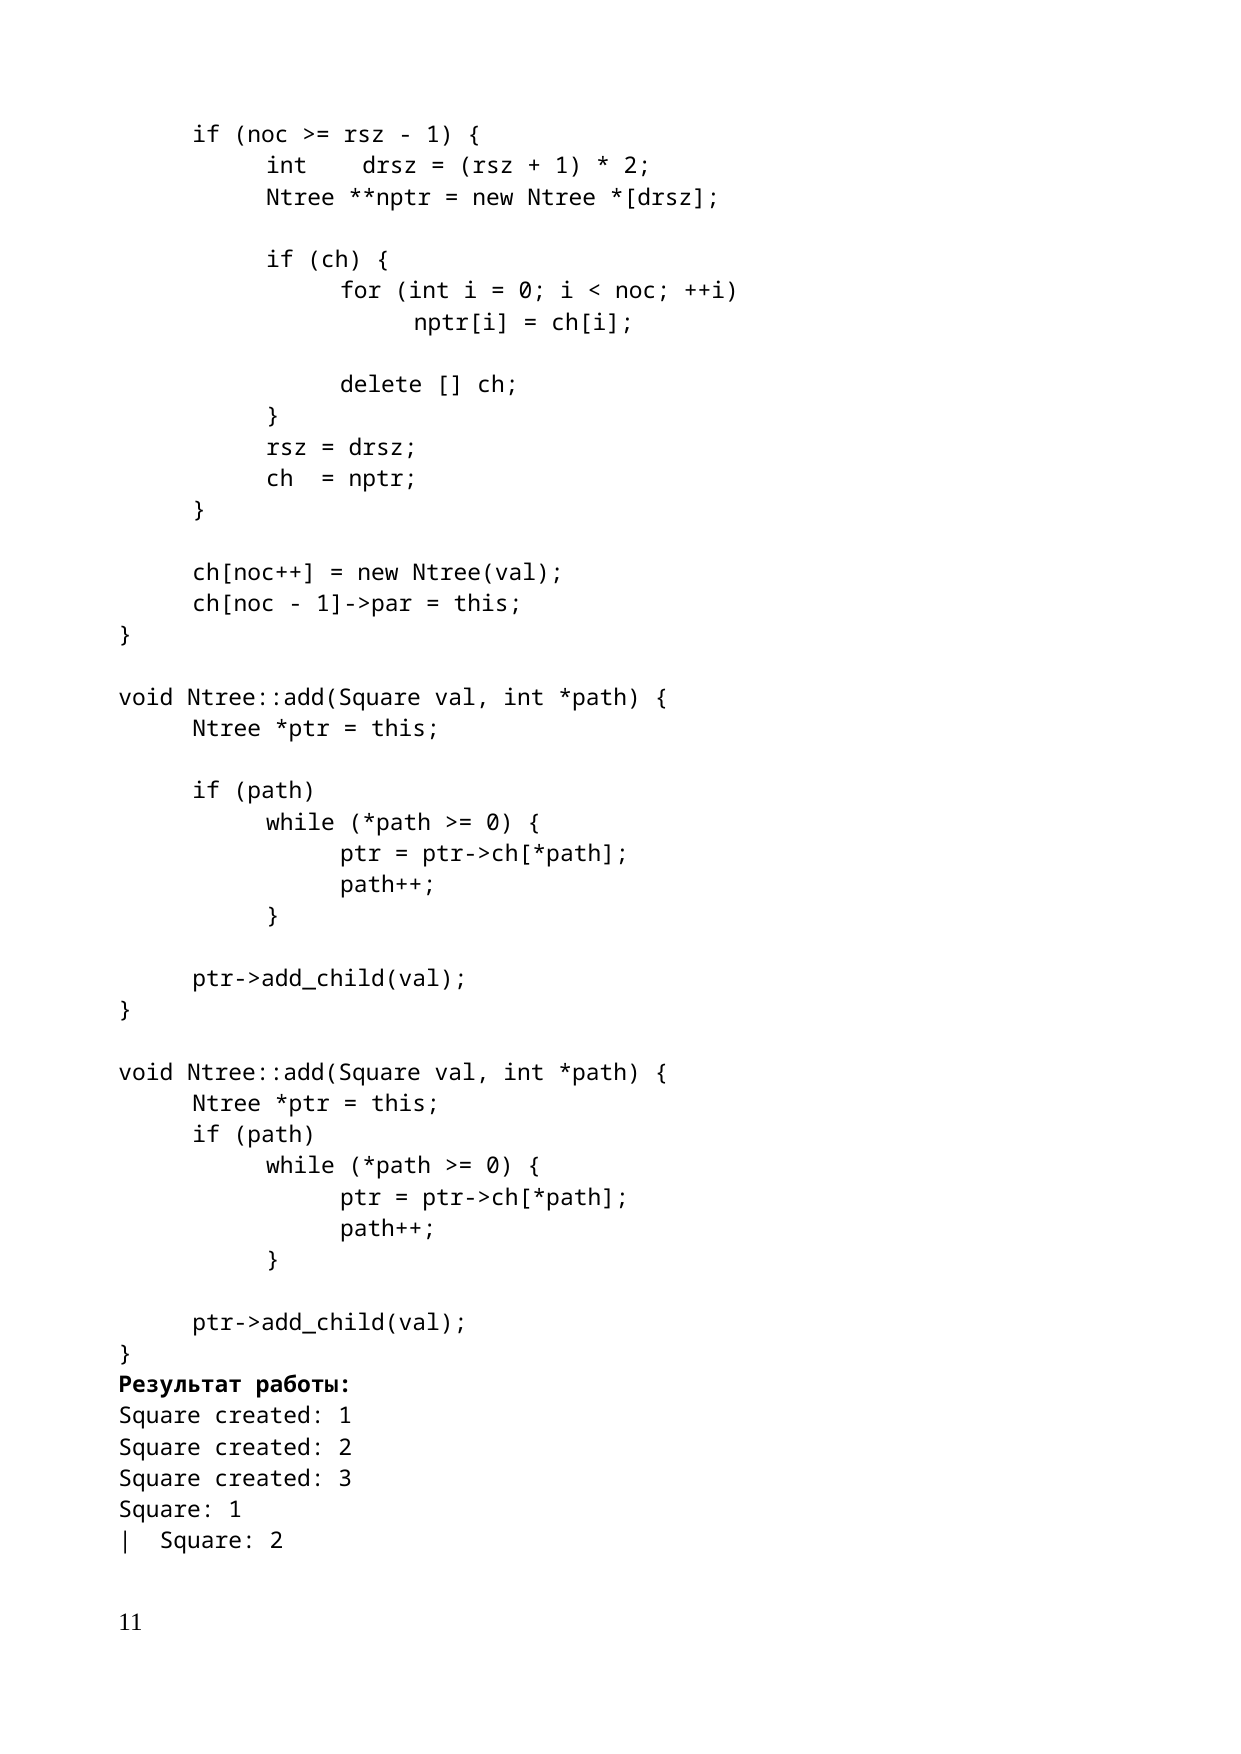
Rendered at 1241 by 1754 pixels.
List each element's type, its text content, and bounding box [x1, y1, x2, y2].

text Ntree **nptr = new Ntree *[drsz]; [118, 181, 1122, 212]
text rsz = drsz; [118, 431, 1122, 462]
text Square created: 2 [118, 1431, 1122, 1462]
text if (ch) { [118, 243, 1122, 274]
text ptr->add_child(val); [118, 962, 1122, 993]
text } [118, 993, 1122, 1024]
text for (int i = 0; i < noc; ++i) [118, 274, 1122, 306]
text while (*path >= 0) { [118, 1149, 1122, 1181]
text ptr = ptr->ch[*path]; [118, 1181, 1122, 1212]
text } [118, 899, 1122, 931]
text Ntree *ptr = this; [118, 1087, 1122, 1118]
text ptr = ptr->ch[*path]; [118, 837, 1122, 868]
text while (*path >= 0) { [118, 806, 1122, 837]
text } [118, 1337, 1122, 1368]
text void Ntree::add(Square val, int *path) { [118, 681, 1122, 712]
text int drsz = (rsz + 1) * 2; [118, 149, 1122, 181]
text ch = nptr; [118, 462, 1122, 493]
text Square: 1 [118, 1493, 1122, 1524]
text | Square: 2 [118, 1524, 1122, 1556]
text path++; [118, 868, 1122, 899]
text ptr->add_child(val); [118, 1306, 1122, 1337]
text if (path) [118, 774, 1122, 806]
text } [118, 618, 1122, 649]
text Square created: 3 [118, 1462, 1122, 1493]
text if (path) [118, 1118, 1122, 1149]
text Ntree *ptr = this; [118, 712, 1122, 743]
text delete [] ch; [118, 368, 1122, 399]
text path++; [118, 1212, 1122, 1243]
text } [118, 399, 1122, 431]
text } [118, 493, 1122, 524]
text void Ntree::add(Square val, int *path) { [118, 1056, 1122, 1087]
text } [118, 1243, 1122, 1274]
text Square created: 1 [118, 1399, 1122, 1431]
text if (noc >= rsz - 1) { [118, 118, 1122, 149]
text Результат работы: [118, 1368, 1122, 1399]
text ch[noc - 1]->par = this; [118, 587, 1122, 618]
text nptr[i] = ch[i]; [118, 306, 1122, 337]
text ch[noc++] = new Ntree(val); [118, 556, 1122, 587]
